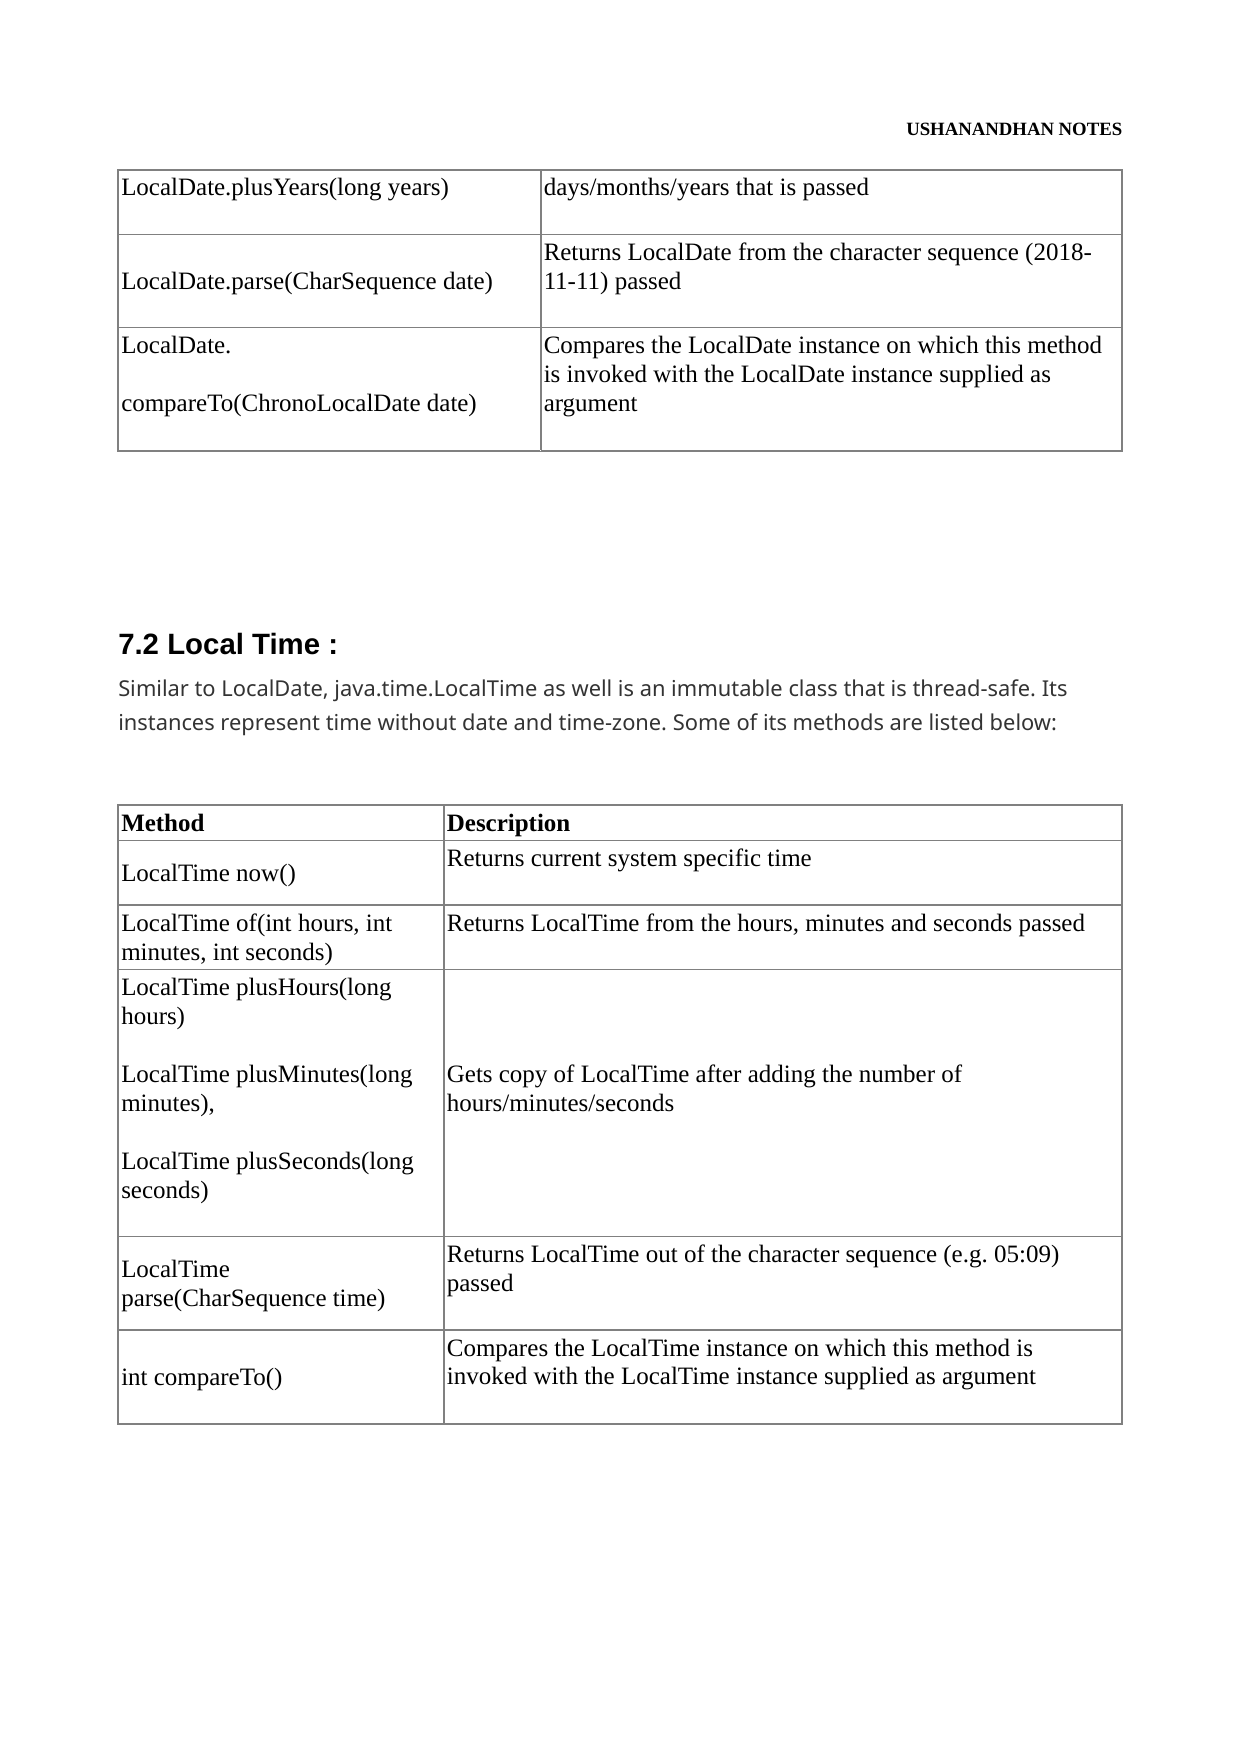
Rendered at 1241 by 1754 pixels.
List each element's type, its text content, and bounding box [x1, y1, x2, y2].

table_cell Gets copy of LocalTime after adding the number of hours/minutes/seconds [445, 970, 1121, 1236]
table_cell LocalDate. compareTo(ChronoLocalDate date) [119, 328, 540, 449]
subtitle 7.2 Local Time : [118, 627, 1122, 661]
table_cell int compareTo() [119, 1331, 443, 1422]
table_cell Returns LocalTime out of the character sequence (e.g. 05:09) passed [445, 1237, 1121, 1329]
table_header Method [119, 806, 443, 840]
table_header Description [445, 806, 1121, 840]
table_cell Returns current system specific time [445, 841, 1121, 904]
table_cell LocalTime plusHours(long hours) LocalTime plusMinutes(long minutes), LocalTime plusSeconds(long seconds) [119, 970, 443, 1236]
table_cell Compares the LocalDate instance on which this method is invoked with the LocalDate instance supplied as argument [542, 328, 1121, 449]
table_cell LocalTime of(int hours, int minutes, int seconds) [119, 906, 443, 969]
table_cell LocalDate.parse(CharSequence date) [119, 235, 540, 327]
table_cell LocalTime now() [119, 841, 443, 904]
table_cell LocalDate.plusYears(long years) [119, 171, 540, 234]
table_cell days/months/years that is passed [542, 171, 1121, 234]
table_cell Returns LocalTime from the hours, minutes and seconds passed [445, 906, 1121, 969]
table_cell Compares the LocalTime instance on which this method is invoked with the LocalTime instance supplied as argument [445, 1331, 1121, 1422]
table_cell Returns LocalDate from the character sequence (2018-11-11) passed [542, 235, 1121, 327]
text Similar to LocalDate, java.time.LocalTime as well is an immutable class that is thread-safe. Its instances represent time without date and time-zone. Some of its methods are listed below: [118, 673, 1122, 737]
table_cell LocalTime parse(CharSequence time) [119, 1237, 443, 1329]
